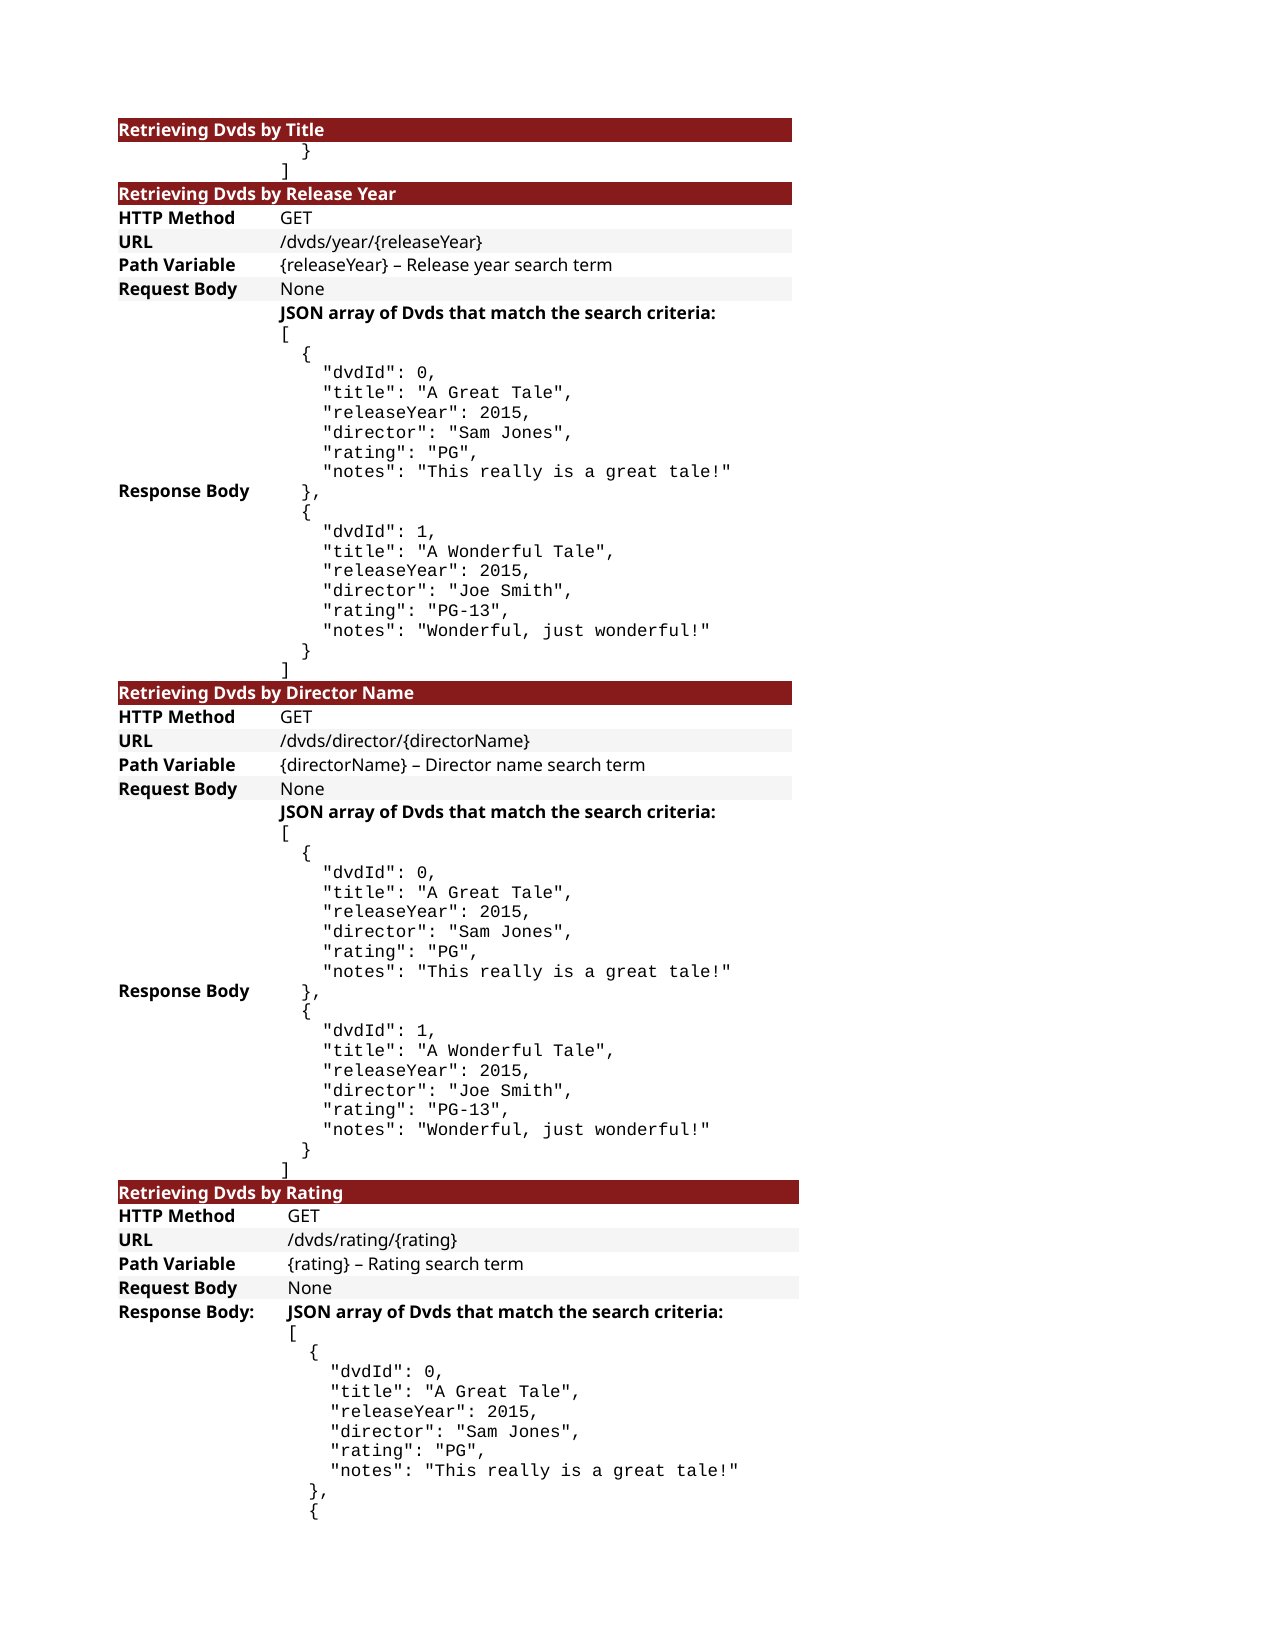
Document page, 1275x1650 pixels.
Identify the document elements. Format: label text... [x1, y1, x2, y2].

table_cell Request Body [118, 277, 280, 301]
table_cell {releaseYear} – Release year search term [280, 253, 792, 277]
table_cell JSON array of Dvds that match the search criteria: [ { "dvdId": 0, "title": "A Great Tale", "releaseYear": 2015, "director": "Sam Jones", "rating": "PG", "notes": "This really is a great tale!" }, { [288, 1300, 799, 1521]
table_cell Path Variable [118, 1252, 287, 1276]
table_cell JSON array of Dvds that match the search criteria: [ { "dvdId": 0, "title": "A Great Tale", "releaseYear": 2015, "director": "Sam Jones", "rating": "PG", "notes": "This really is a great tale!" }, { "dvdId": 1, "title": "A Wonderful Tale", "releaseYear": 2015, "director": "Joe Smith", "rating": "PG-13", "notes": "Wonderful, just wonderful!" } ] [280, 301, 792, 681]
table_cell None [288, 1276, 799, 1299]
table_cell [118, 142, 280, 182]
table_cell HTTP Method [118, 205, 280, 229]
table_cell None [280, 277, 792, 301]
table_cell JSON array of Dvds that match the search criteria: [ { "dvdId": 0, "title": "A Great Tale", "releaseYear": 2015, "director": "Sam Jones", "rating": "PG", "notes": "This really is a great tale!" }, { "dvdId": 1, "title": "A Wonderful Tale", "releaseYear": 2015, "director": "Joe Smith", "rating": "PG-13", "notes": "Wonderful, just wonderful!" } ] [280, 800, 792, 1180]
table_cell GET [288, 1204, 799, 1228]
table_header Retrieving Dvds by Director Name [118, 681, 792, 705]
table_cell HTTP Method [118, 1204, 287, 1228]
table_cell {rating} – Rating search term [288, 1252, 799, 1276]
table_cell GET [280, 205, 792, 229]
table_cell Path Variable [118, 753, 280, 776]
table_cell None [280, 776, 792, 800]
table_cell {directorName} – Director name search term [280, 753, 792, 776]
table_header Retrieving Dvds by Rating [118, 1180, 799, 1204]
table_cell /dvds/year/{releaseYear} [280, 229, 792, 253]
table_cell Response Body: [118, 1300, 287, 1521]
table_cell Request Body [118, 1276, 287, 1299]
table_cell Request Body [118, 776, 280, 800]
table_cell /dvds/director/{directorName} [280, 729, 792, 752]
table_cell URL [118, 1228, 287, 1252]
table_cell URL [118, 729, 280, 752]
table_cell GET [280, 705, 792, 729]
table_cell Path Variable [118, 253, 280, 277]
table_cell HTTP Method [118, 705, 280, 729]
table_header Retrieving Dvds by Release Year [118, 182, 792, 205]
table_cell URL [118, 229, 280, 253]
table_header Retrieving Dvds by Title [118, 118, 792, 142]
table_cell } ] [280, 142, 792, 182]
table_cell Response Body [118, 301, 280, 681]
table_cell Response Body [118, 800, 280, 1180]
table_cell /dvds/rating/{rating} [288, 1228, 799, 1252]
